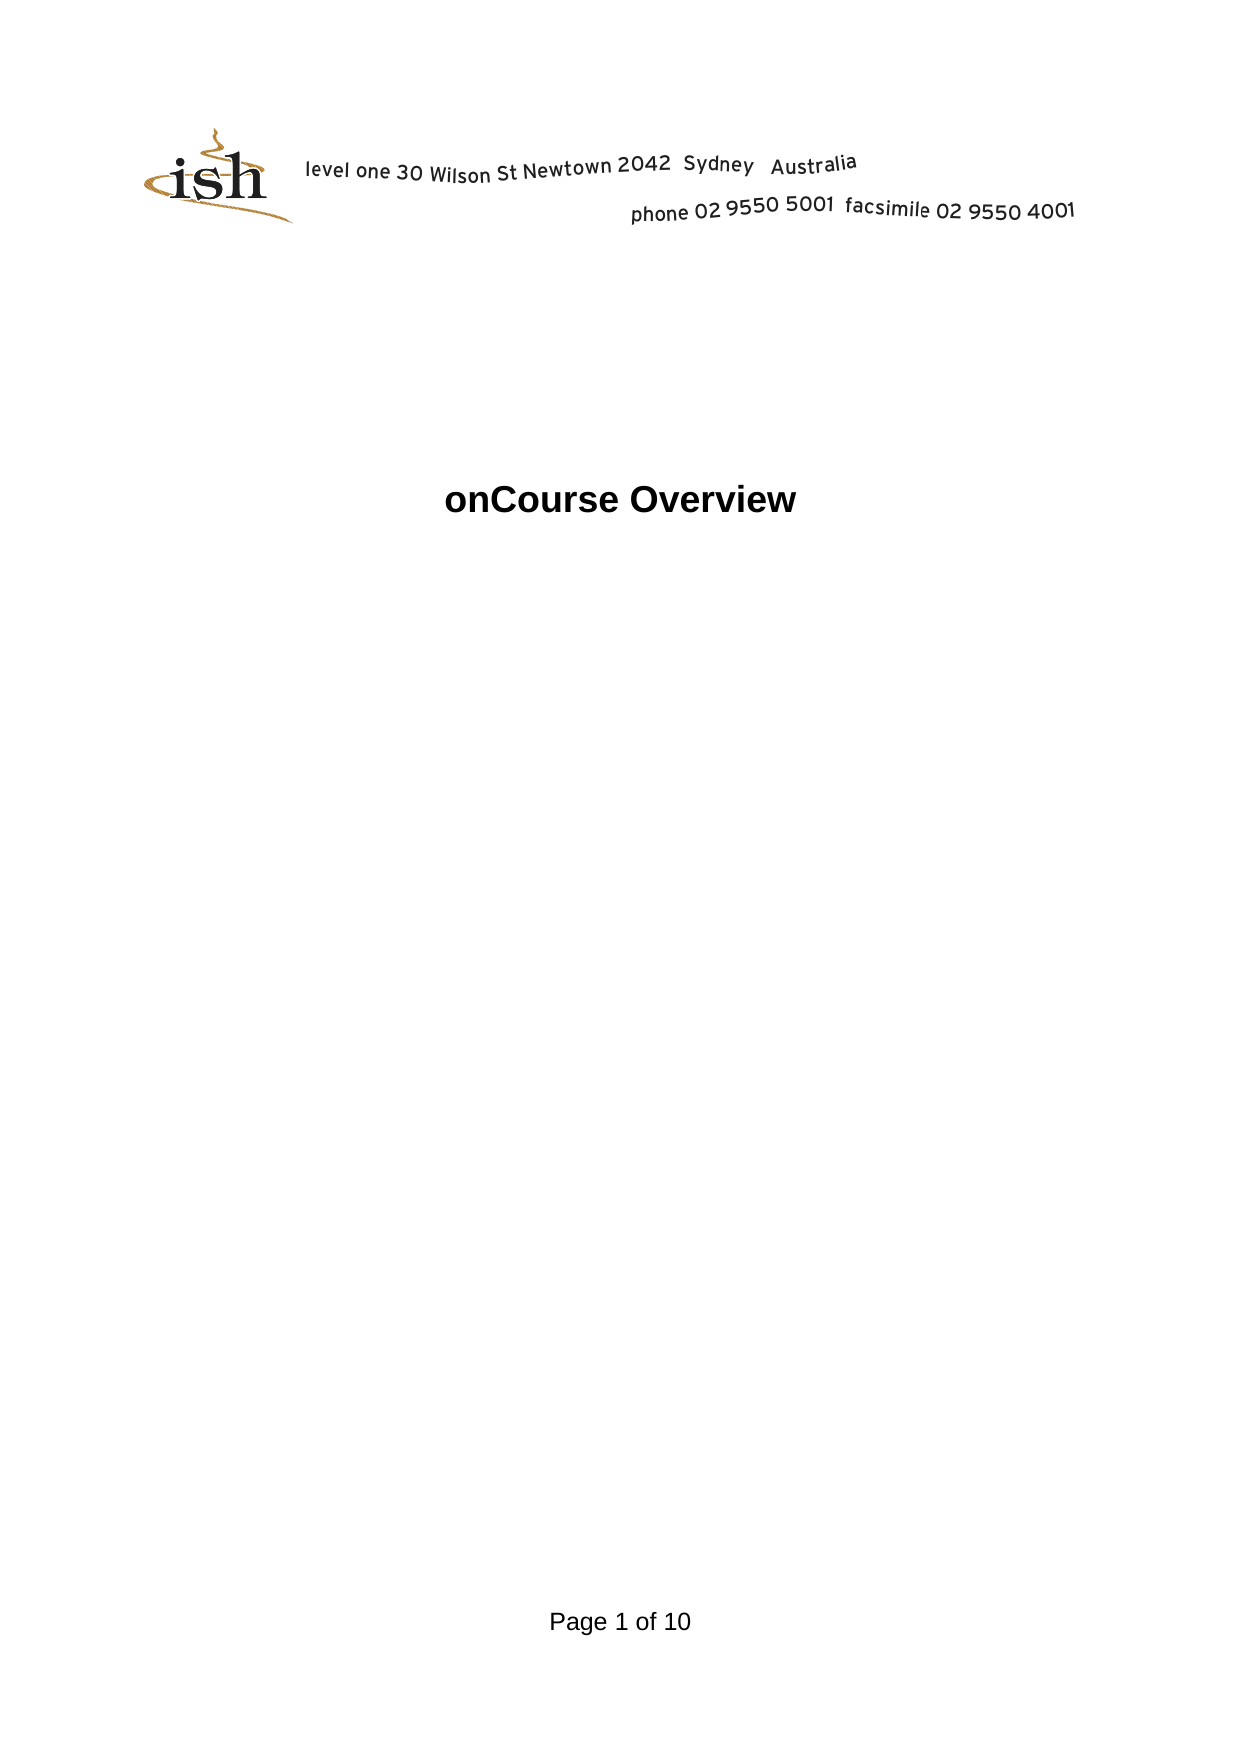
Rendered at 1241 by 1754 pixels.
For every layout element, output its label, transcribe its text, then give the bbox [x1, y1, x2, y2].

picture [118, 118, 1123, 237]
title onCourse Overview [118, 478, 1122, 521]
